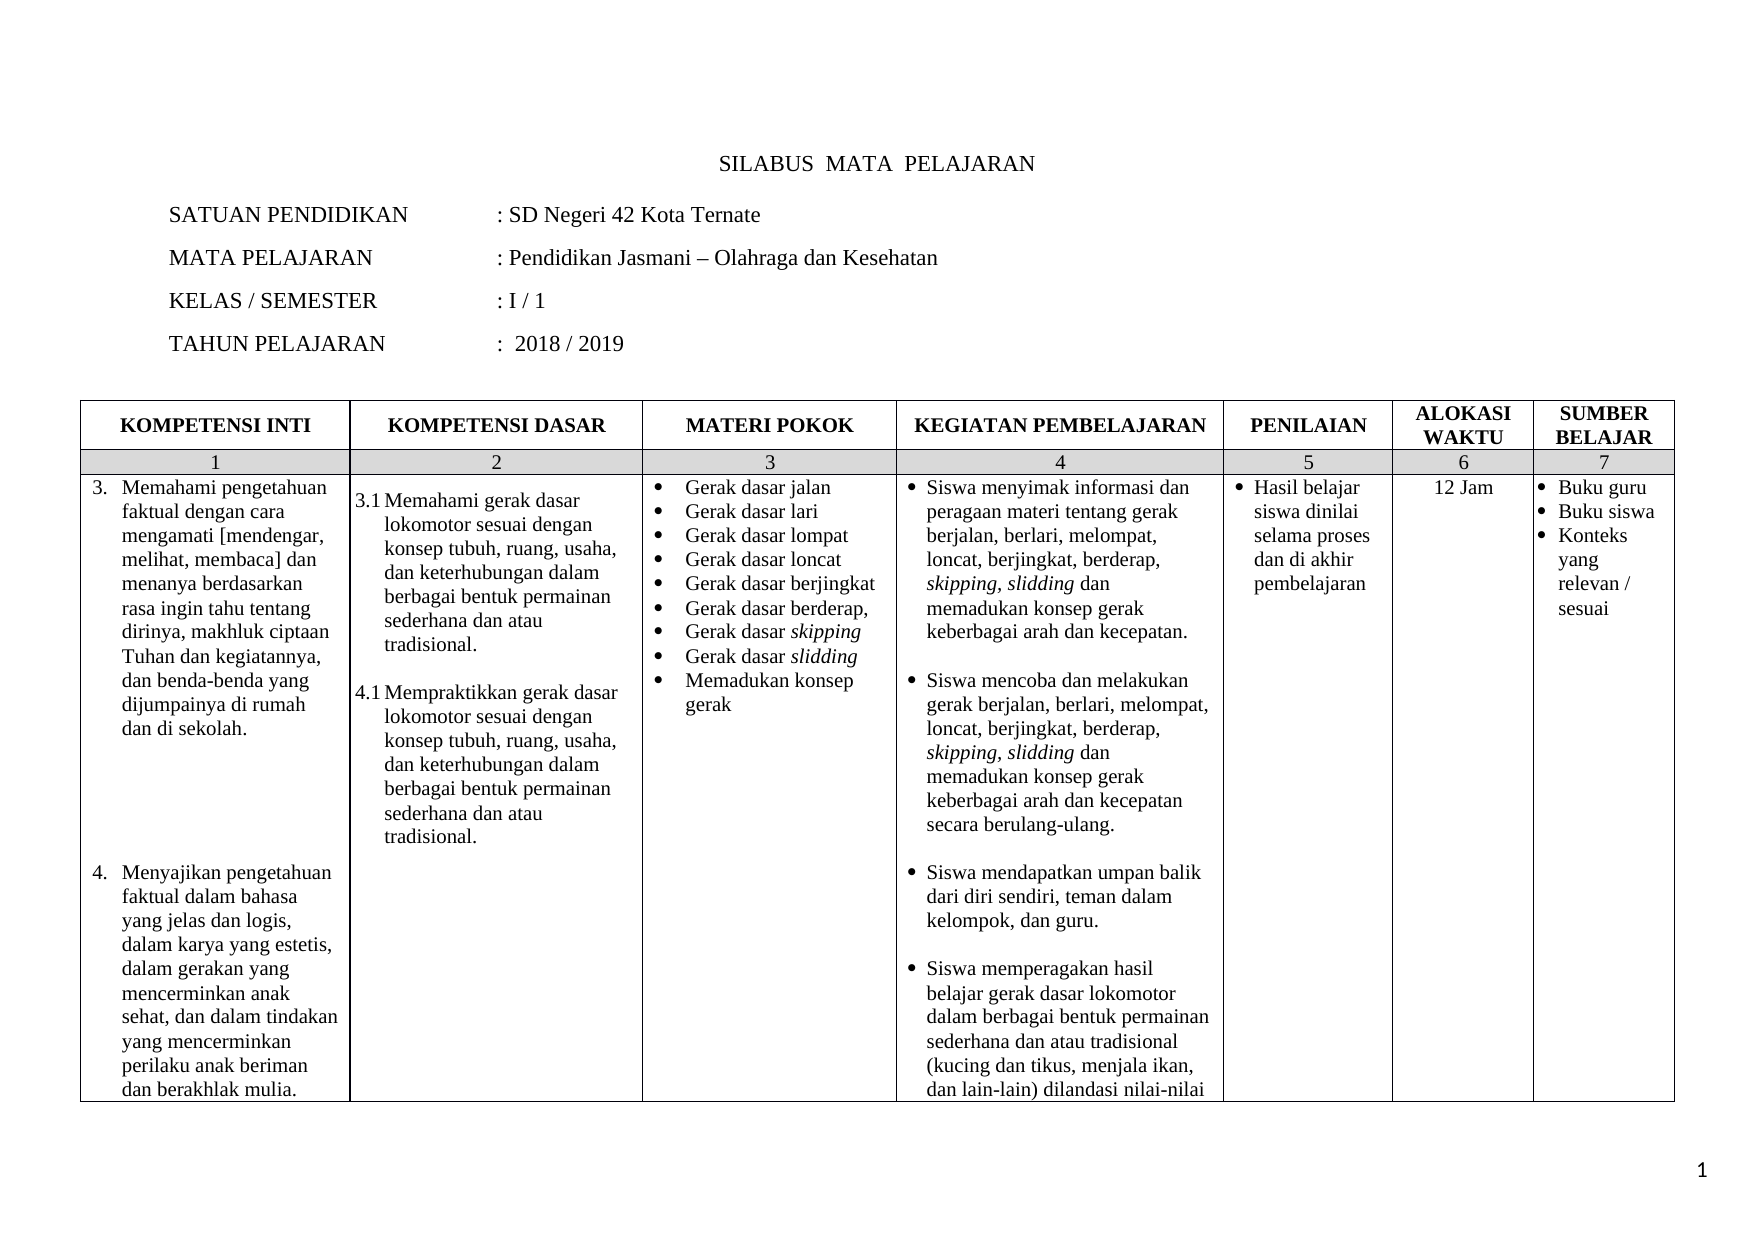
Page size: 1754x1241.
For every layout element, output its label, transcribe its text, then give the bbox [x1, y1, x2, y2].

table_cell Buku guru Buku siswa Konteks yang relevan / sesuai [1534, 475, 1674, 1101]
table_header SUMBER BELAJAR [1534, 401, 1674, 449]
text SILABUS MATA PELAJARAN [47, 150, 1707, 176]
table_cell 2 [351, 450, 642, 474]
table_header KOMPETENSI DASAR [351, 401, 642, 449]
table_cell 12 Jam [1393, 475, 1533, 1101]
text TAHUN PELAJARAN : 2018 / 2019 [168, 330, 1707, 357]
text MATA PELAJARAN : Pendidikan Jasmani – Olahraga dan Kesehatan [168, 244, 1707, 271]
text KELAS / SEMESTER : I / 1 [168, 287, 1707, 314]
table_cell 4 [897, 450, 1223, 474]
table_cell Memahami gerak dasar lokomotor sesuai dengan konsep tubuh, ruang, usaha, dan keterhubungan dalam berbagai bentuk permainan sederhana dan atau tradisional. Mempraktikkan gerak dasar lokomotor sesuai dengan konsep tubuh, ruang, usaha, dan keterhubungan dalam berbagai bentuk permainan sederhana dan atau tradisional. [351, 475, 642, 1101]
table_header KEGIATAN PEMBELAJARAN [897, 401, 1223, 449]
table_cell 3 [643, 450, 896, 474]
table_cell Siswa menyimak informasi dan peragaan materi tentang gerak berjalan, berlari, melompat, loncat, berjingkat, berderap, skipping, slidding dan memadukan konsep gerak keberbagai arah dan kecepatan. Siswa mencoba dan melakukan gerak berjalan, berlari, melompat, loncat, berjingkat, berderap, skipping, slidding dan memadukan konsep gerak keberbagai arah dan kecepatan secara berulang-ulang. Siswa mendapatkan umpan balik dari diri sendiri, teman dalam kelompok, dan guru. Siswa memperagakan hasil belajar gerak dasar lokomotor dalam berbagai bentuk permainan sederhana dan atau tradisional (kucing dan tikus, menjala ikan, dan lain-lain) dilandasi nilai-nilai disiplin, percaya diri, tanggung jawab, sungguh-sungguh, dan kerja sama. [897, 475, 926, 1101]
table_cell 7 [1534, 450, 1674, 474]
table_cell Gerak dasar jalan Gerak dasar lari Gerak dasar lompat Gerak dasar loncat Gerak dasar berjingkat Gerak dasar berderap, Gerak dasar skipping Gerak dasar slidding Memadukan konsep gerak [643, 475, 896, 1101]
table_header MATERI POKOK [643, 401, 896, 449]
table_header KOMPETENSI INTI [81, 401, 349, 449]
table_cell 5 [1224, 450, 1392, 474]
text SATUAN PENDIDIKAN : SD Negeri 42 Kota Ternate [168, 201, 1707, 228]
table_cell Memahami pengetahuan faktual dengan cara mengamati [mendengar, melihat, membaca] dan menanya berdasarkan rasa ingin tahu tentang dirinya, makhluk ciptaan Tuhan dan kegiatannya, dan benda-benda yang dijumpainya di rumah dan di sekolah. Menyajikan pengetahuan faktual dalam bahasa yang jelas dan logis, dalam karya yang estetis, dalam gerakan yang mencerminkan anak sehat, dan dalam tindakan yang mencerminkan perilaku anak beriman dan berakhlak mulia. [81, 475, 349, 1101]
table_cell 6 [1393, 450, 1533, 474]
table_header PENILAIAN [1224, 401, 1392, 449]
table_header ALOKASI WAKTU [1393, 401, 1533, 449]
table_cell Hasil belajar siswa dinilai selama proses dan di akhir pembelajaran [1224, 475, 1392, 1101]
table_cell 1 [81, 450, 349, 474]
